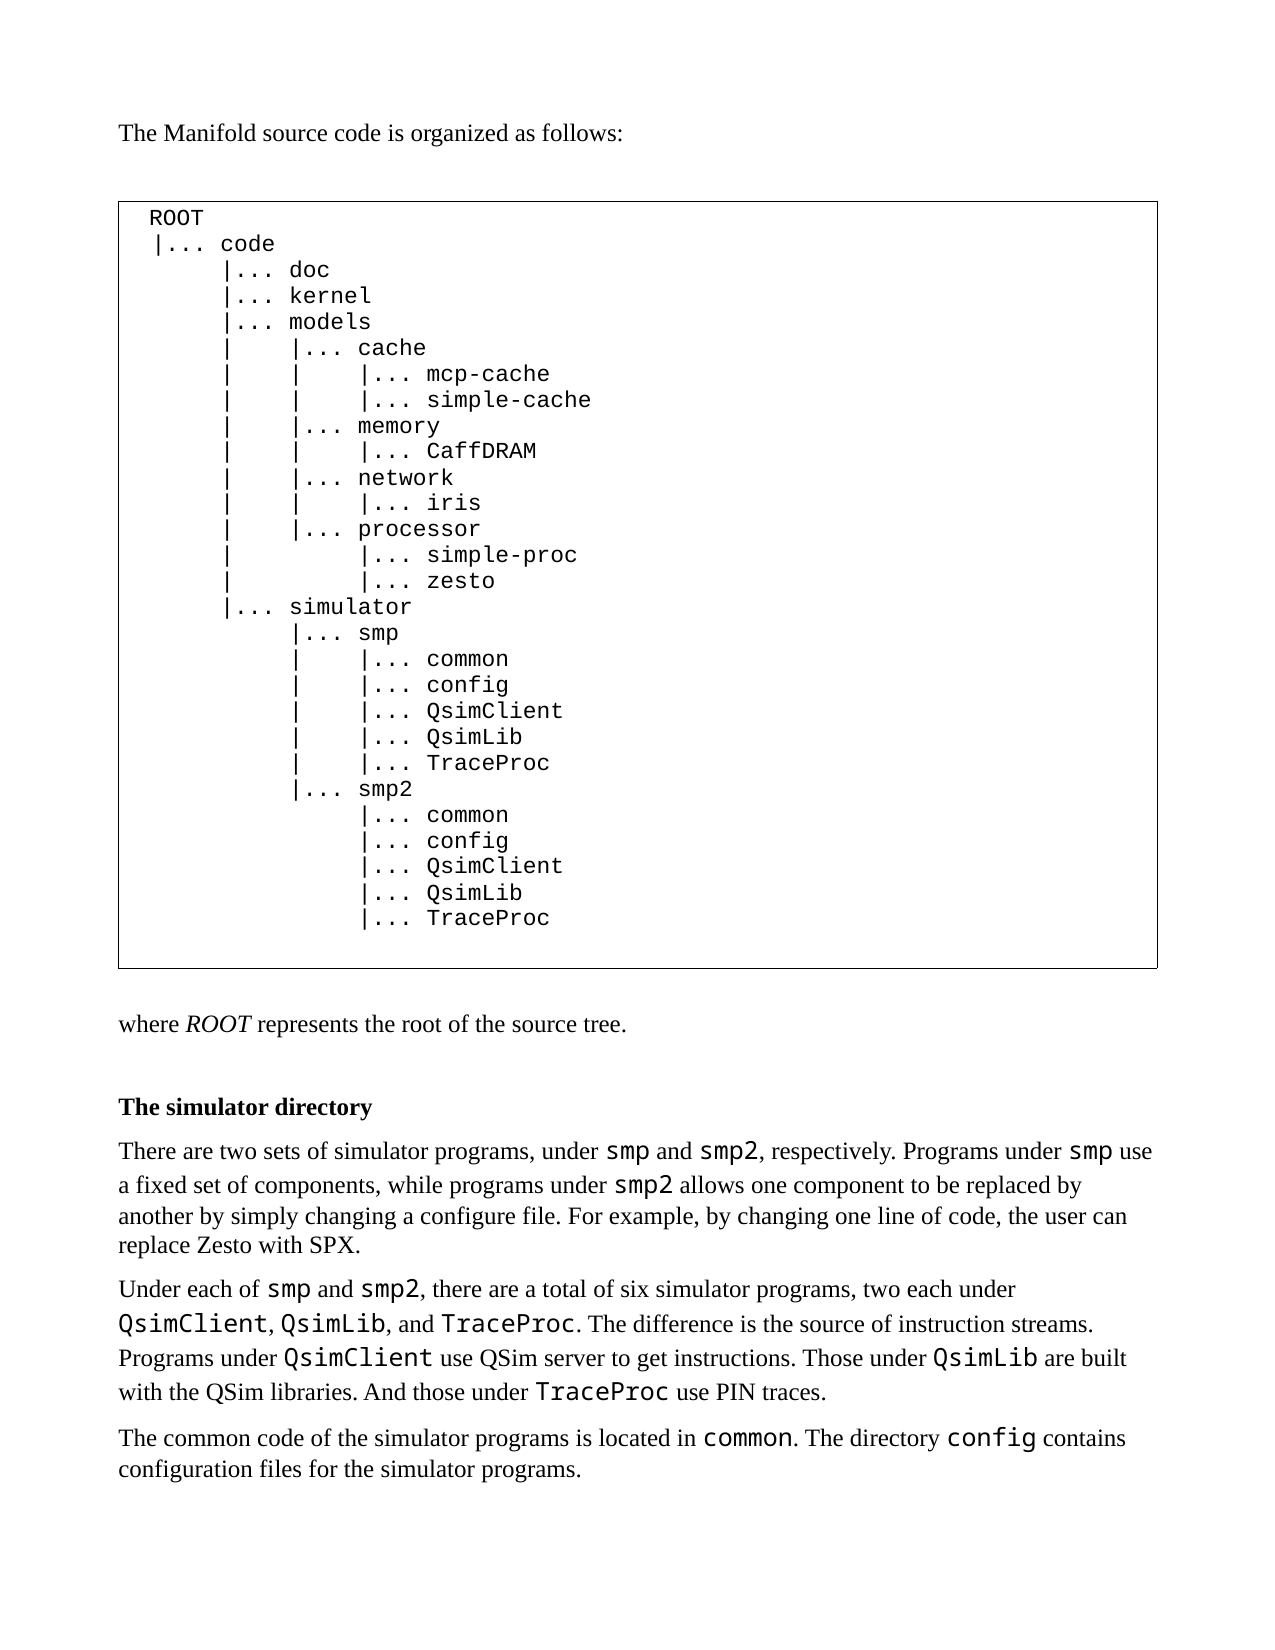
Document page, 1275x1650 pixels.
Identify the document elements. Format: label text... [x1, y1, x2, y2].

text The Manifold source code is organized as follows: [118, 118, 1157, 147]
text where ROOT represents the root of the source tree. [118, 1009, 1157, 1038]
text Under each of smp and smp2, there are a total of six simulator programs, two each under QsimClient, QsimLib, and TraceProc. The difference is the source of instruction streams. Programs under QsimClient use QSim server to get instructions. Those under QsimLib are built with the QSim libraries. And those under TraceProc use PIN traces. [118, 1271, 1157, 1407]
table_header ROOT |... code |... doc |... kernel |... models | |... cache | | |... mcp-cache | | |... simple-cache | |... memory | | |... CaffDRAM | |... network | | |... iris | |... processor | |... simple-proc | |... zesto |... simulator |... smp | |... common | |... config | |... QsimClient | |... QsimLib | |... TraceProc |... smp2 |... common |... config |... QsimClient |... QsimLib |... TraceProc [119, 202, 1157, 968]
text The simulator directory [118, 1092, 1157, 1121]
text There are two sets of simulator programs, under smp and smp2, respectively. Programs under smp use a fixed set of components, while programs under smp2 allows one component to be replaced by another by simply changing a configure file. For example, by changing one line of code, the user can replace Zesto with SPX. [118, 1133, 1157, 1259]
text The common code of the simulator programs is located in common. The directory config contains configuration files for the simulator programs. [118, 1420, 1157, 1483]
